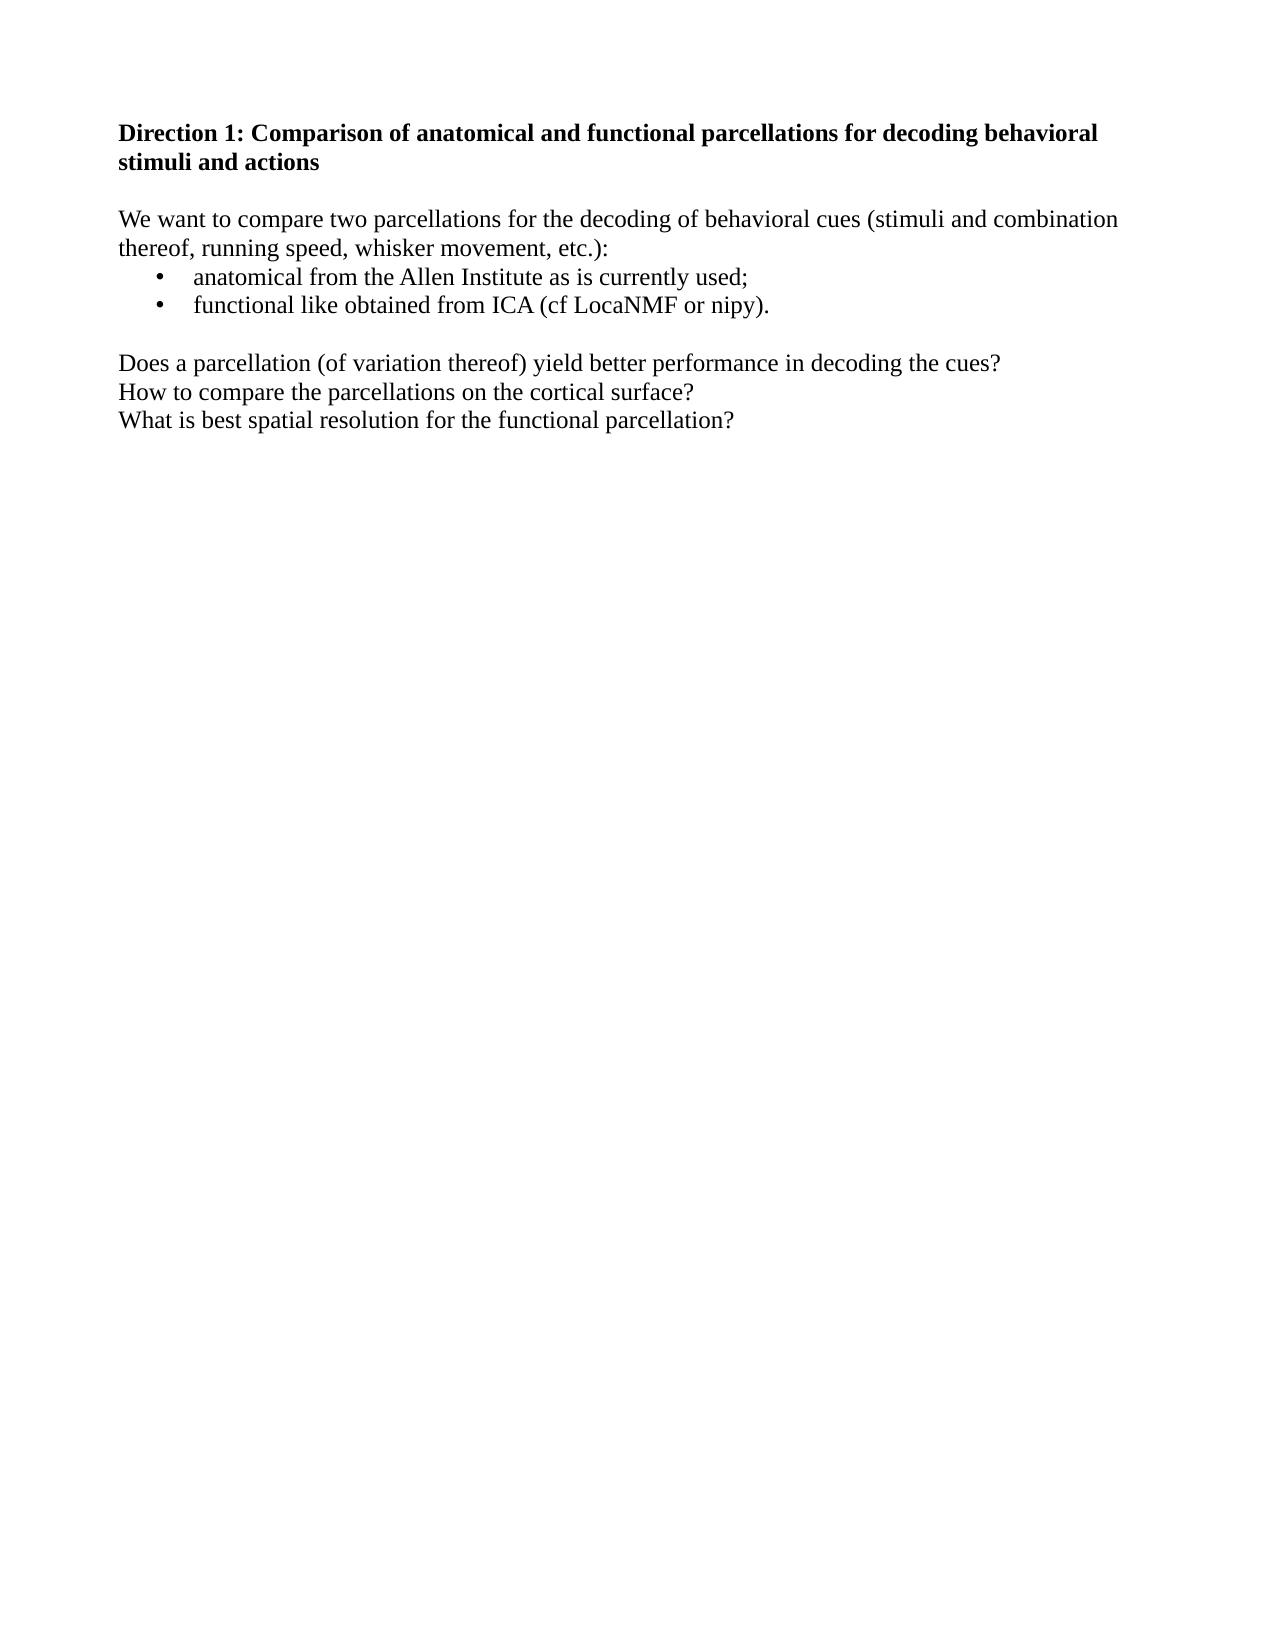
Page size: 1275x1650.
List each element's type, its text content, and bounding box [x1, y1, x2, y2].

list anatomical from the Allen Institute as is currently used; [156, 262, 1157, 291]
list functional like obtained from ICA (cf LocaNMF or nipy). [156, 291, 1157, 319]
text Direction 1: Comparison of anatomical and functional parcellations for decoding behavioral stimuli and actions [118, 118, 1157, 176]
text We want to compare two parcellations for the decoding of behavioral cues (stimuli and combination thereof, running speed, whisker movement, etc.): [118, 204, 1157, 262]
text Does a parcellation (of variation thereof) yield better performance in decoding the cues? [118, 348, 1157, 377]
text How to compare the parcellations on the cortical surface? [118, 377, 1157, 406]
text What is best spatial resolution for the functional parcellation? [118, 406, 1157, 434]
